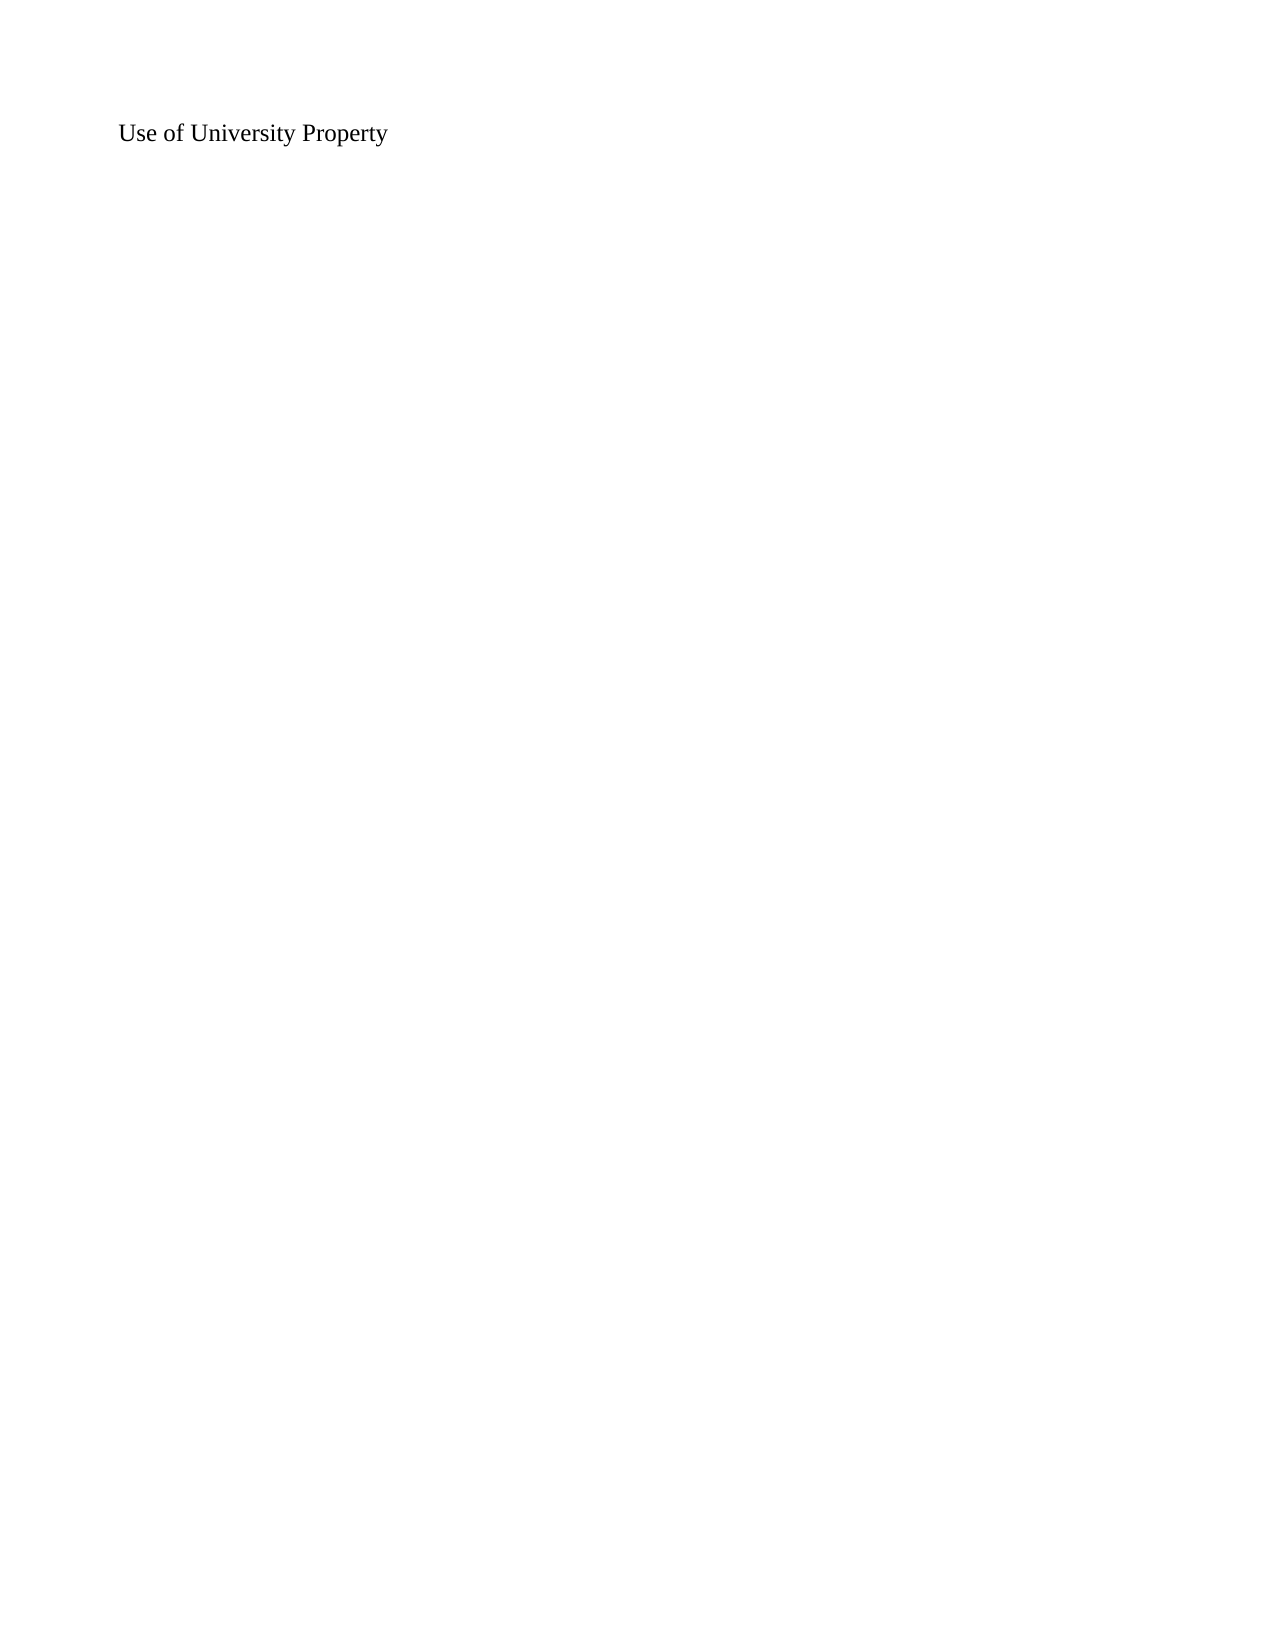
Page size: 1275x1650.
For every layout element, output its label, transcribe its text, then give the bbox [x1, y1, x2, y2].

text Use of University Property [118, 118, 1157, 147]
